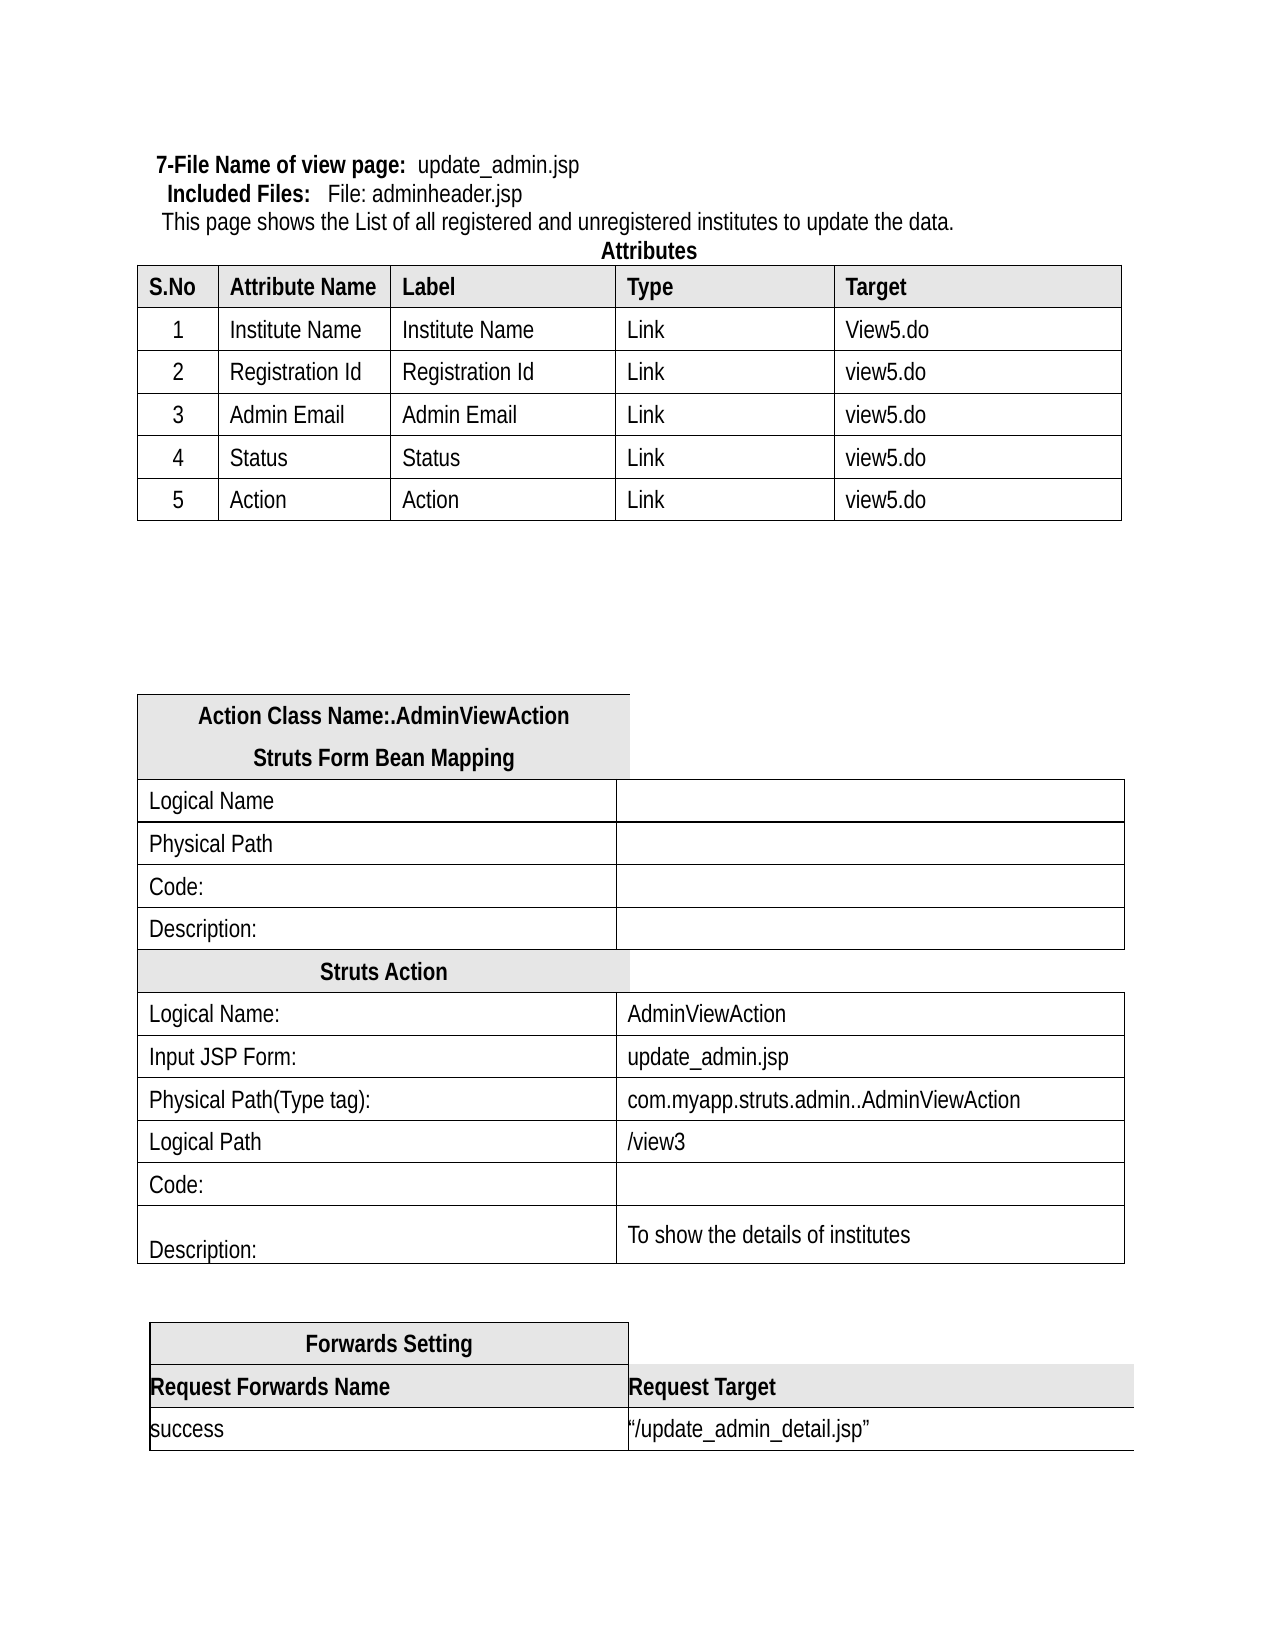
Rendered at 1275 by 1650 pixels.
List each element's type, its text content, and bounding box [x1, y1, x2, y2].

table_cell Link [616, 351, 834, 392]
table_cell Request Forwards Name [151, 1365, 628, 1407]
table_cell Institute Name [391, 308, 615, 350]
table_cell 3 [138, 394, 218, 435]
table_cell Code: [138, 865, 616, 907]
table_cell 1 [138, 308, 218, 350]
table_cell View5.do [835, 308, 1121, 350]
table_cell Link [616, 436, 834, 478]
table_cell [630, 736, 1124, 779]
table_cell /view3 [617, 1121, 1124, 1162]
table_cell Registration Id [219, 351, 390, 392]
table_cell Request Target [629, 1364, 1134, 1407]
table_cell Status [391, 436, 615, 478]
table_header Action Class Name:.AdminViewAction [138, 695, 630, 736]
table_cell Link [616, 479, 834, 520]
table_cell Logical Name [138, 780, 616, 821]
table_cell Physical Path(Type tag): [138, 1078, 616, 1120]
table_cell update_admin.jsp [617, 1036, 1124, 1077]
table_cell Link [616, 394, 834, 435]
table_cell [617, 908, 1124, 949]
table_cell 4 [138, 436, 218, 478]
table_cell Input JSP Form: [138, 1036, 616, 1077]
table_cell Physical Path [138, 823, 616, 864]
table_cell Admin Email [219, 394, 390, 435]
table_cell [617, 780, 1124, 821]
table_header Target [835, 266, 1121, 307]
table_header Attribute Name [219, 266, 390, 307]
table_cell success [151, 1408, 628, 1449]
table_cell [630, 950, 1124, 992]
table_cell Action [219, 479, 390, 520]
table_cell view5.do [835, 436, 1121, 478]
table_cell [617, 1163, 1124, 1205]
table_cell view5.do [835, 351, 1121, 392]
table_cell Institute Name [219, 308, 390, 350]
table_cell To show the details of institutes [617, 1206, 1124, 1263]
table_header [629, 1322, 1134, 1364]
table_cell Status [219, 436, 390, 478]
text Included Files: File: adminheader.jsp [150, 179, 1125, 207]
table_cell Admin Email [391, 394, 615, 435]
table_cell Struts Form Bean Mapping [138, 736, 630, 779]
text Attributes [150, 236, 1125, 264]
table_cell view5.do [835, 394, 1121, 435]
table_header Forwards Setting [151, 1323, 628, 1364]
text This page shows the List of all registered and unregistered institutes to update the data. [150, 207, 1125, 236]
table_header Label [391, 266, 615, 307]
text 7-File Name of view page: update_admin.jsp [150, 150, 1125, 179]
table_cell Action [391, 479, 615, 520]
table_cell Code: [138, 1163, 616, 1205]
table_cell AdminViewAction [617, 993, 1124, 1034]
table_cell Logical Name: [138, 993, 616, 1034]
table_cell Logical Path [138, 1121, 616, 1162]
table_cell Description: [138, 908, 616, 949]
table_cell 5 [138, 479, 218, 520]
table_cell 2 [138, 351, 218, 392]
table_cell com.myapp.struts.admin..AdminViewAction [617, 1078, 1124, 1120]
table_header Type [616, 266, 834, 307]
table_cell Description: [138, 1206, 616, 1263]
table_cell Struts Action [138, 950, 630, 992]
table_cell [617, 823, 1124, 864]
table_cell “/update_admin_detail.jsp” [629, 1408, 1134, 1449]
table_cell view5.do [835, 479, 1121, 520]
table_cell Registration Id [391, 351, 615, 392]
table_header [630, 694, 1124, 736]
table_cell [617, 865, 1124, 907]
table_cell Link [616, 308, 834, 350]
table_header S.No [138, 266, 218, 307]
